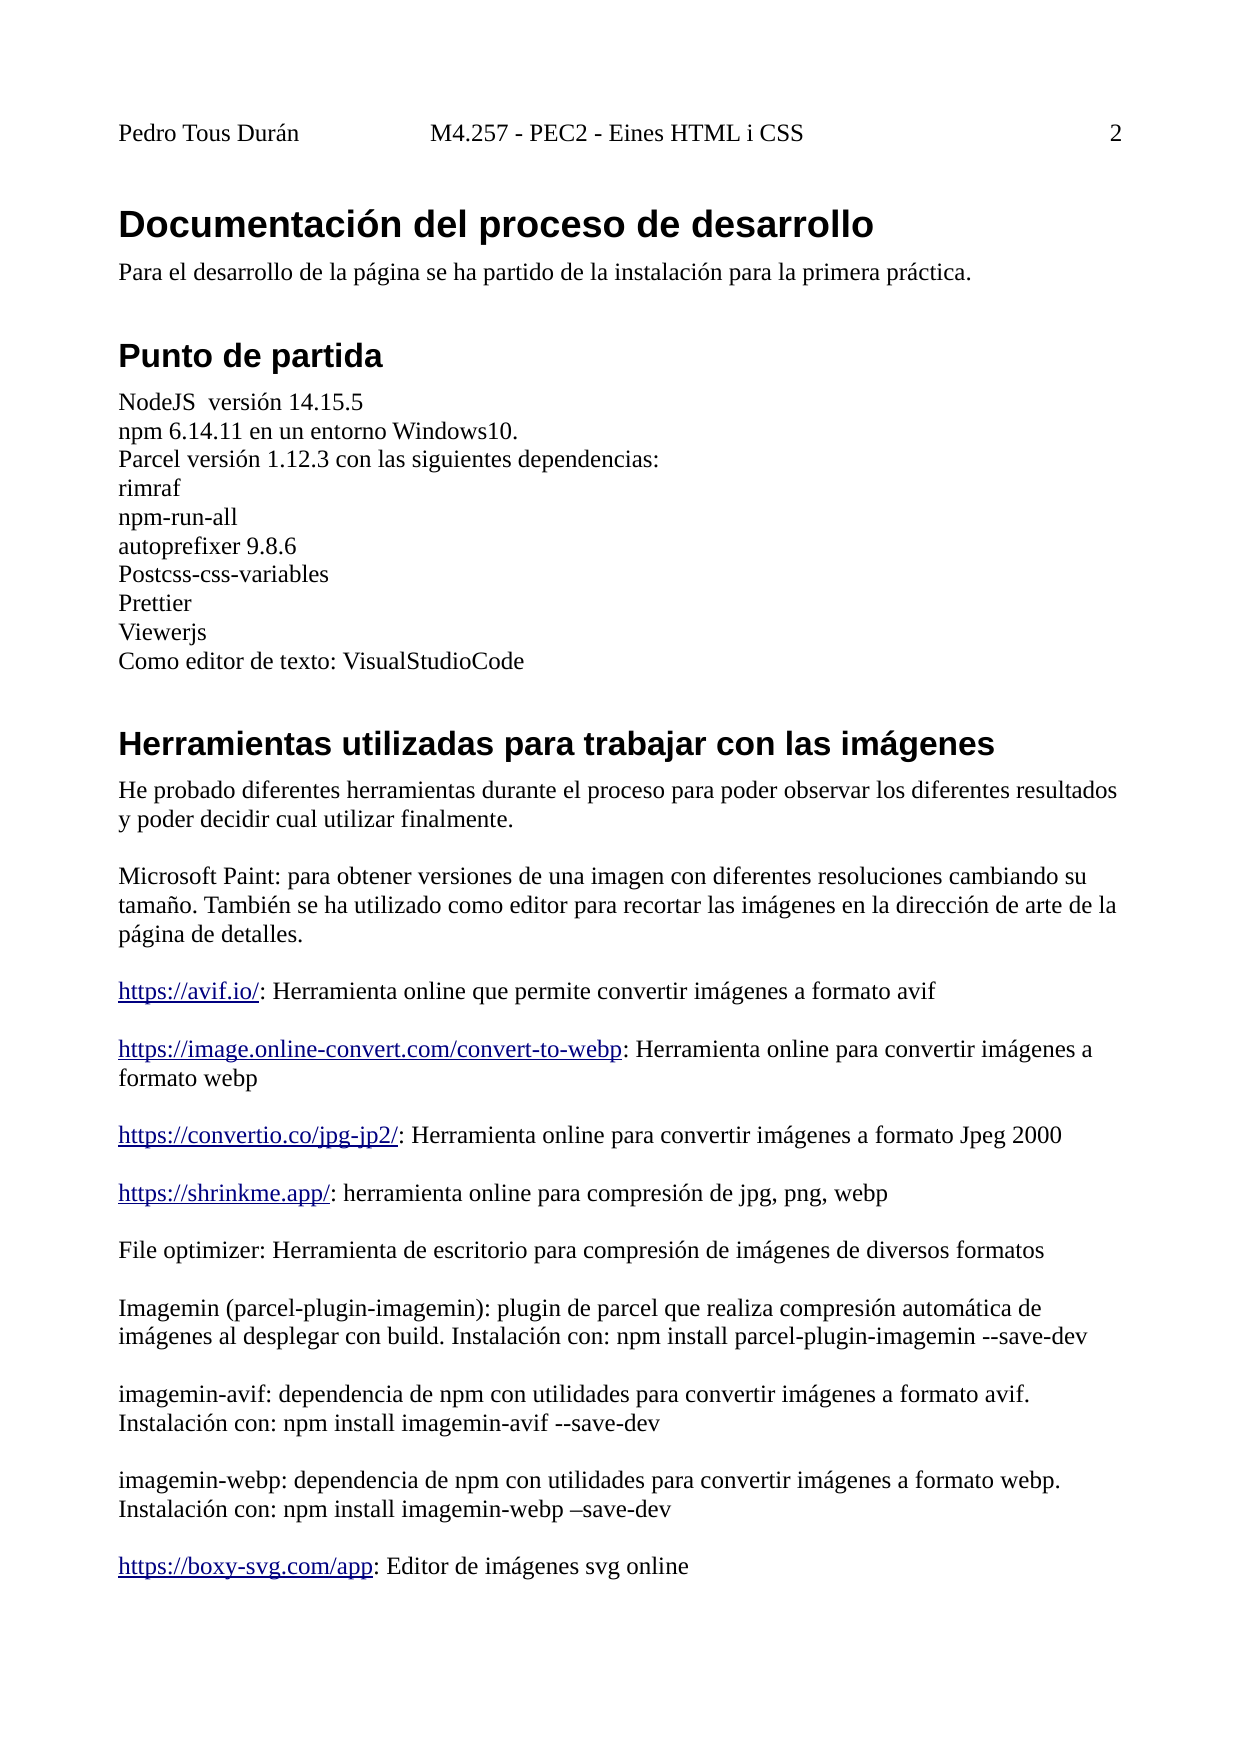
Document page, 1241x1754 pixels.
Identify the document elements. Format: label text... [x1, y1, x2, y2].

text npm-run-all [118, 502, 1122, 531]
text https://image.online-convert.com/convert-to-webp: Herramienta online para convertir imágenes a formato webp [118, 1034, 1122, 1091]
text Imagemin (parcel-plugin-imagemin): plugin de parcel que realiza compresión automática de imágenes al desplegar con build. Instalación con: npm install parcel-plugin-imagemin --save-dev [118, 1293, 1122, 1350]
text https://boxy-svg.com/app: Editor de imágenes svg online [118, 1551, 1122, 1580]
text Prettier [118, 588, 1122, 617]
text https://convertio.co/jpg-jp2/: Herramienta online para convertir imágenes a formato Jpeg 2000 [118, 1120, 1122, 1149]
text https://avif.io/: Herramienta online que permite convertir imágenes a formato avif [118, 976, 1122, 1005]
text Como editor de texto: VisualStudioCode [118, 646, 1122, 674]
text Microsoft Paint: para obtener versiones de una imagen con diferentes resoluciones cambiando su tamaño. También se ha utilizado como editor para recortar las imágenes en la dirección de arte de la página de detalles. [118, 861, 1122, 948]
subtitle Herramientas utilizadas para trabajar con las imágenes [118, 724, 1122, 763]
text Parcel versión 1.12.3 con las siguientes dependencias: [118, 444, 1122, 473]
text imagemin-avif: dependencia de npm con utilidades para convertir imágenes a formato avif. Instalación con: npm install imagemin-avif --save-dev [118, 1379, 1122, 1436]
text He probado diferentes herramientas durante el proceso para poder observar los diferentes resultados y poder decidir cual utilizar finalmente. [118, 775, 1122, 833]
text Viewerjs [118, 617, 1122, 646]
text Para el desarrollo de la página se ha partido de la instalación para la primera práctica. [118, 257, 1122, 286]
text File optimizer: Herramienta de escritorio para compresión de imágenes de diversos formatos [118, 1235, 1122, 1264]
subtitle Documentación del proceso de desarrollo [118, 201, 1122, 245]
subtitle Punto de partida [118, 336, 1122, 374]
text autoprefixer 9.8.6 [118, 531, 1122, 559]
text npm 6.14.11 en un entorno Windows10. [118, 416, 1122, 444]
text rimraf [118, 473, 1122, 502]
text imagemin-webp: dependencia de npm con utilidades para convertir imágenes a formato webp. Instalación con: npm install imagemin-webp –save-dev [118, 1465, 1122, 1523]
text NodeJS versión 14.15.5 [118, 387, 1122, 416]
text https://shrinkme.app/: herramienta online para compresión de jpg, png, webp [118, 1178, 1122, 1206]
text Postcss-css-variables [118, 559, 1122, 588]
